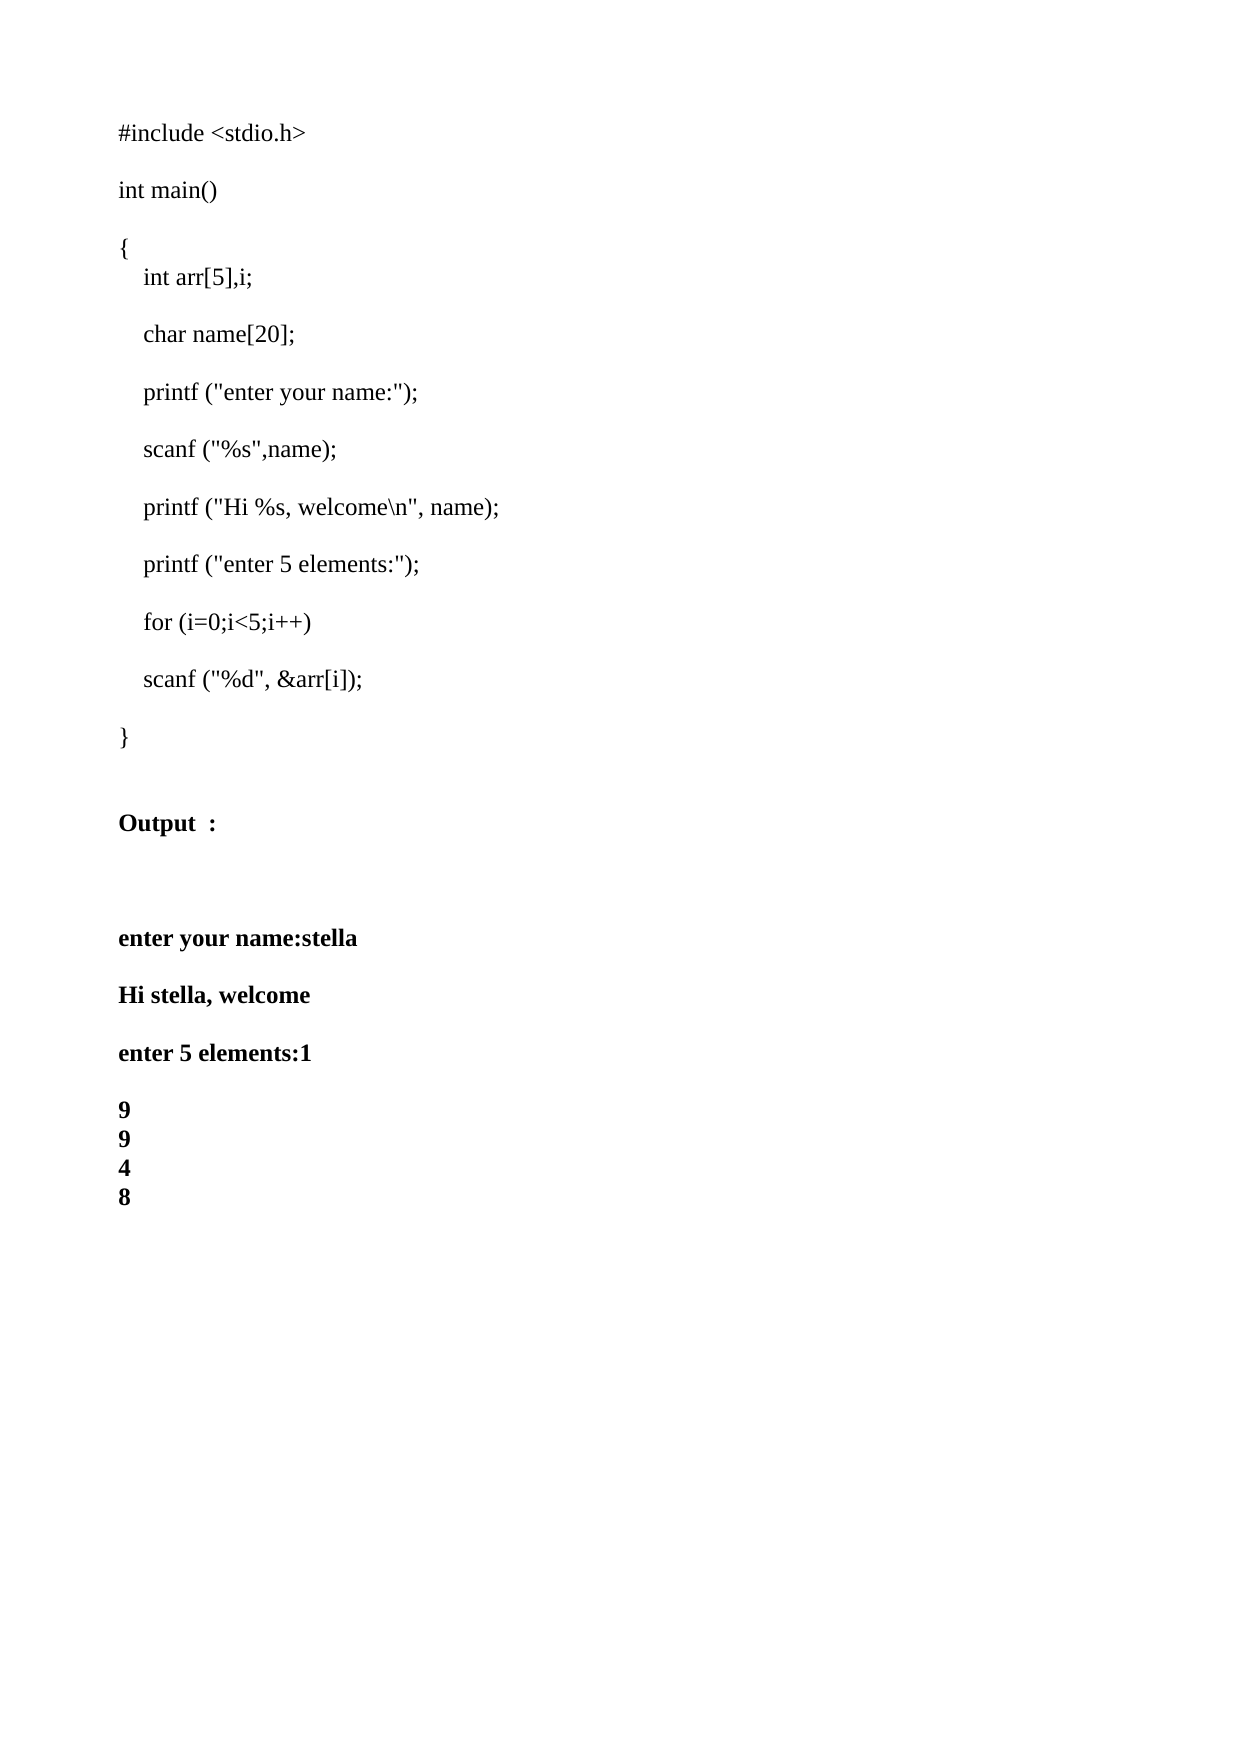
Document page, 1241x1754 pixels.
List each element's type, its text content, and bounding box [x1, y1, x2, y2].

text printf ("enter your name:"); [118, 377, 1122, 406]
text int main() [118, 176, 1122, 204]
text Hi stella, welcome [118, 981, 1122, 1009]
text 4 [118, 1153, 1122, 1182]
text 9 [118, 1124, 1122, 1153]
text printf ("enter 5 elements:"); [118, 549, 1122, 578]
text #include <stdio.h> [118, 118, 1122, 147]
text 8 [118, 1182, 1122, 1211]
text scanf ("%d", &arr[i]); [118, 664, 1122, 693]
text printf ("Hi %s, welcome\n", name); [118, 492, 1122, 521]
text enter your name:stella [118, 923, 1122, 952]
text enter 5 elements:1 [118, 1038, 1122, 1067]
text 9 [118, 1096, 1122, 1124]
text } [118, 722, 1122, 751]
text Output : [118, 808, 1122, 837]
text for (i=0;i<5;i++) [118, 607, 1122, 636]
text int arr[5],i; [118, 262, 1122, 291]
text char name[20]; [118, 319, 1122, 348]
text { [118, 233, 1122, 262]
text scanf ("%s",name); [118, 434, 1122, 463]
